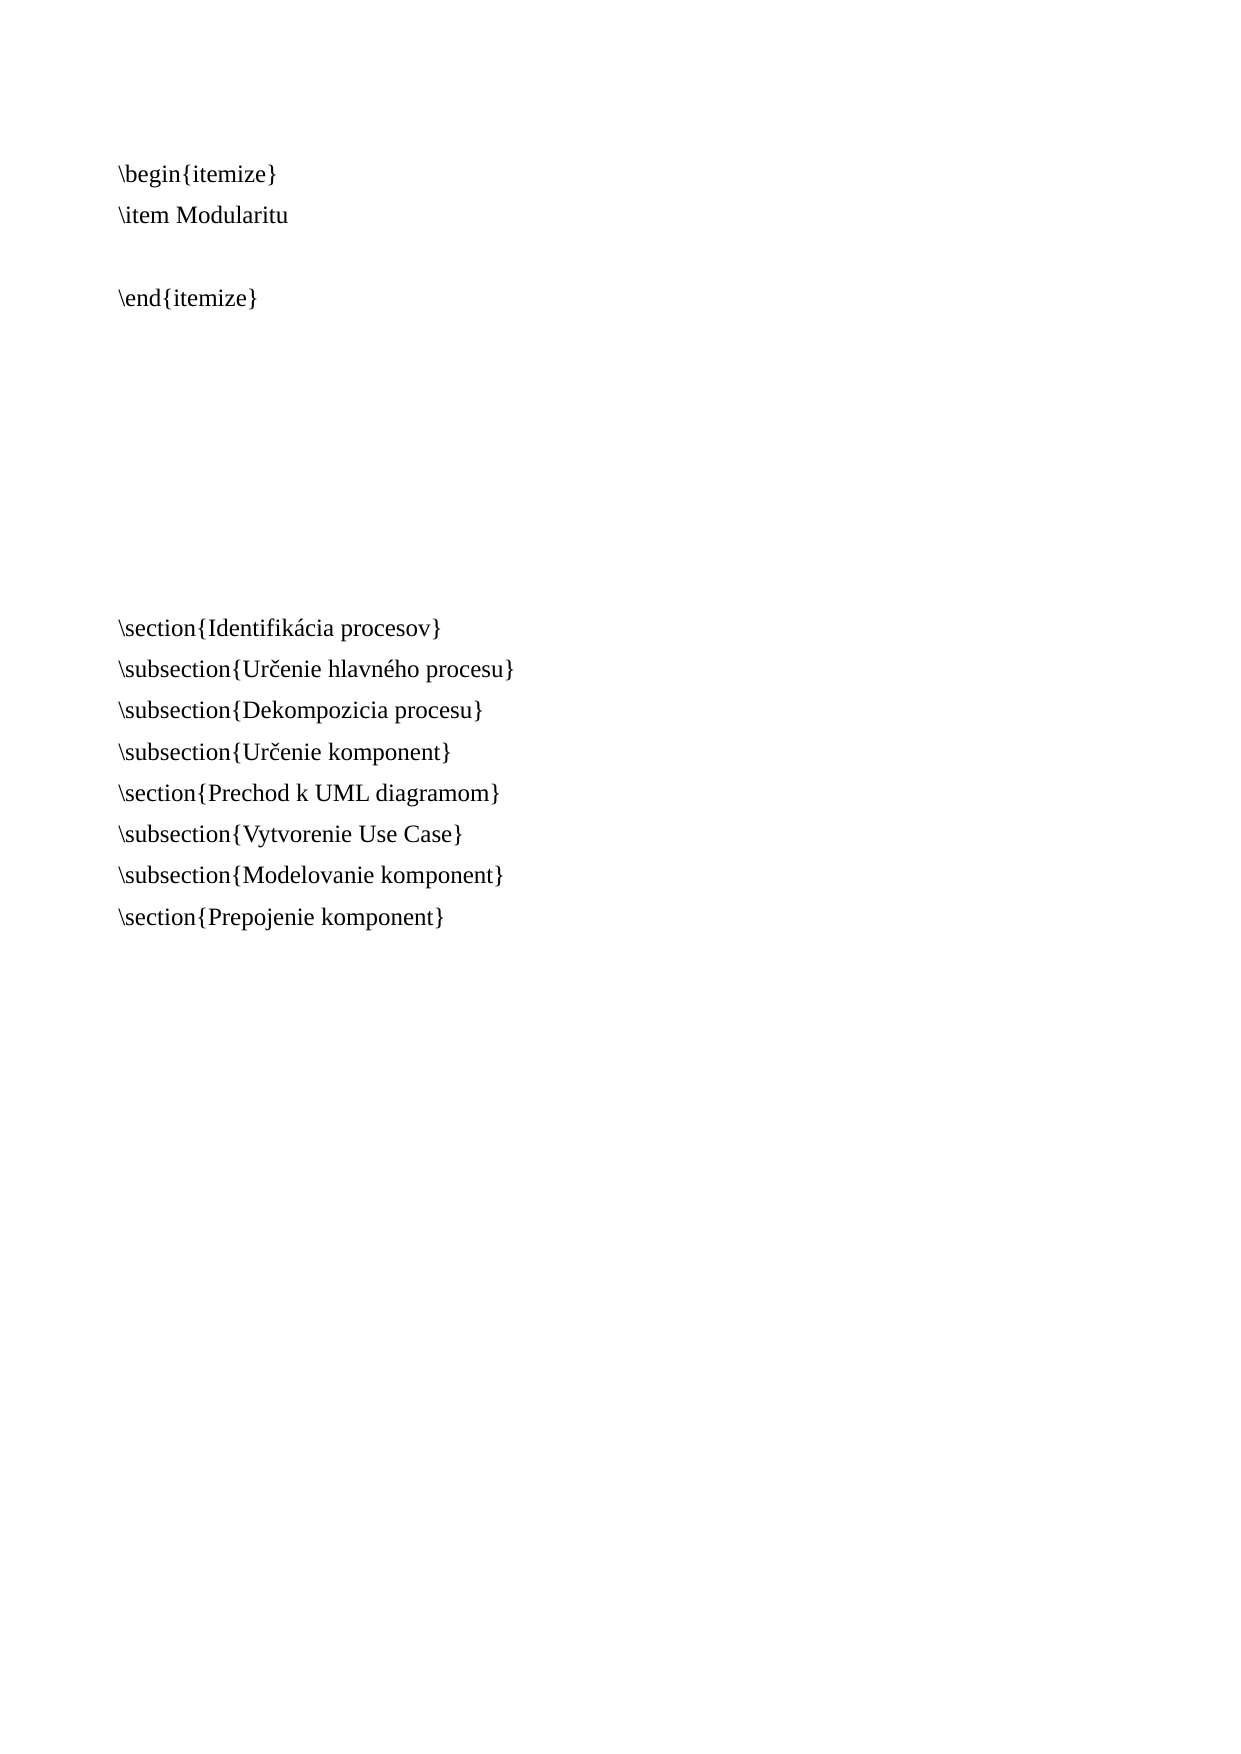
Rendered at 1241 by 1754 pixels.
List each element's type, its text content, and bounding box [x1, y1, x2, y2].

text \item Modularitu [118, 201, 1122, 229]
text \begin{itemize} [118, 159, 1122, 188]
text \subsection{Vytvorenie Use Case} [118, 819, 1122, 848]
text \subsection{Modelovanie komponent} [118, 861, 1122, 889]
text \subsection{Dekompozicia procesu} [118, 696, 1122, 724]
text \end{itemize} [118, 283, 1122, 312]
text \section{Prechod k UML diagramom} [118, 778, 1122, 807]
text \section{Prepojenie komponent} [118, 902, 1122, 931]
text \section{Identifikácia procesov} [118, 613, 1122, 642]
text \subsection{Určenie hlavného procesu} [118, 654, 1122, 683]
text \subsection{Určenie komponent} [118, 737, 1122, 766]
